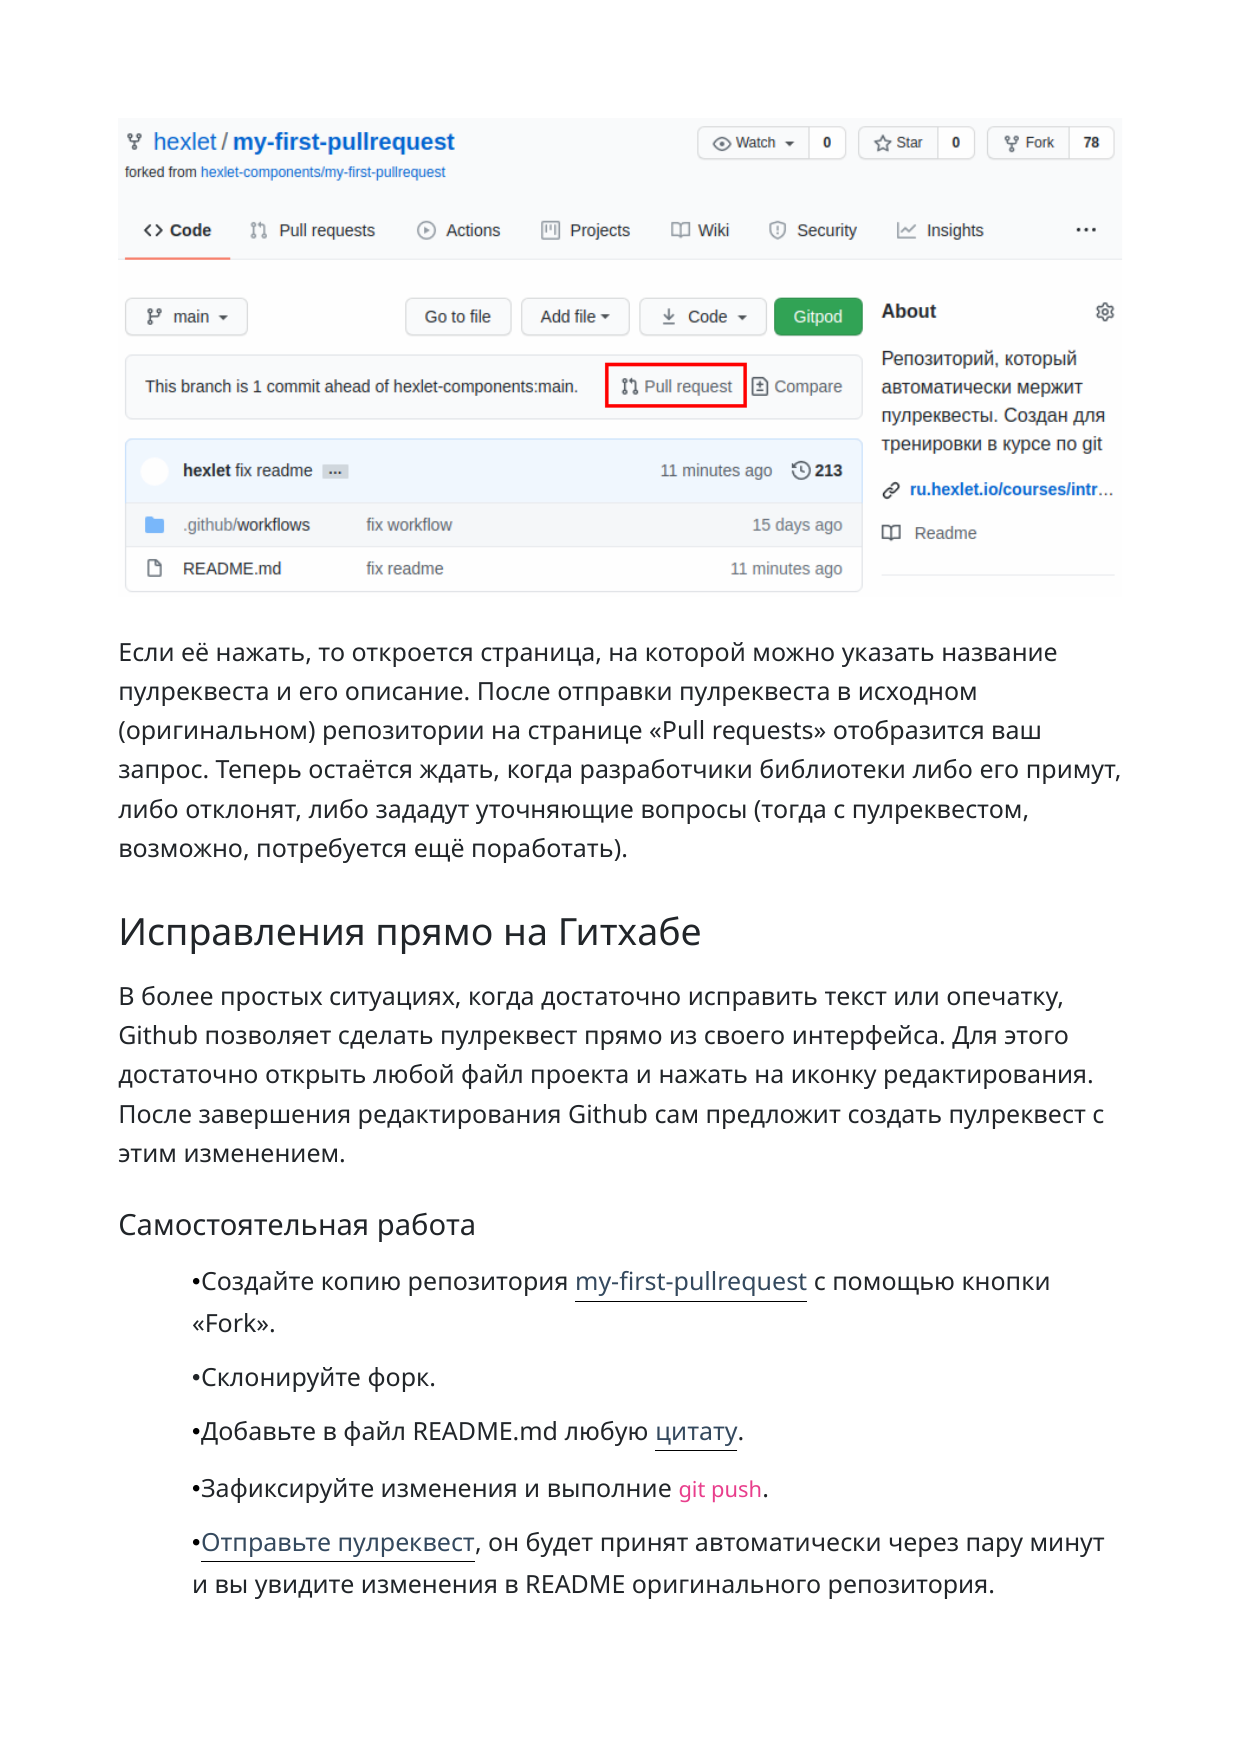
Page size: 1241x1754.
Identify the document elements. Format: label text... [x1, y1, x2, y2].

subtitle Исправления прямо на Гитхабе [118, 905, 1122, 956]
picture [118, 118, 1123, 597]
list Зафиксируйте изменения и выполние git push. [118, 1471, 1122, 1505]
text В более простых ситуациях, когда достаточно исправить текст или опечатку, Github позволяет сделать пулреквест прямо из своего интерфейса. Для этого достаточно открыть любой файл проекта и нажать на иконку редактирования. После завершения редактирования Github сам предложит создать пулреквест с этим изменением. [118, 979, 1122, 1169]
list Добавьте в файл README.md любую цитату. [118, 1413, 1122, 1451]
list Отправьте пулреквест, он будет принят автоматически через пару минут и вы увидите изменения в README оригинального репозитория. [118, 1524, 1122, 1601]
list Создайте копию репозитория my-first-pullrequest с помощью кнопки «Fork». [118, 1264, 1122, 1340]
text Если её нажать, то откроется страница, на которой можно указать название пулреквеста и его описание. После отправки пулреквеста в исходном (оригинальном) репозитории на странице «Pull requests» отобразится ваш запрос. Теперь остаётся ждать, когда разработчики библиотеки либо его примут, либо отклонят, либо зададут уточняющие вопросы (тогда с пулреквестом, возможно, потребуется ещё поработать). [118, 597, 1122, 864]
list Склонируйте форк. [118, 1360, 1122, 1394]
subtitle Самостоятельная работа [118, 1204, 1122, 1243]
